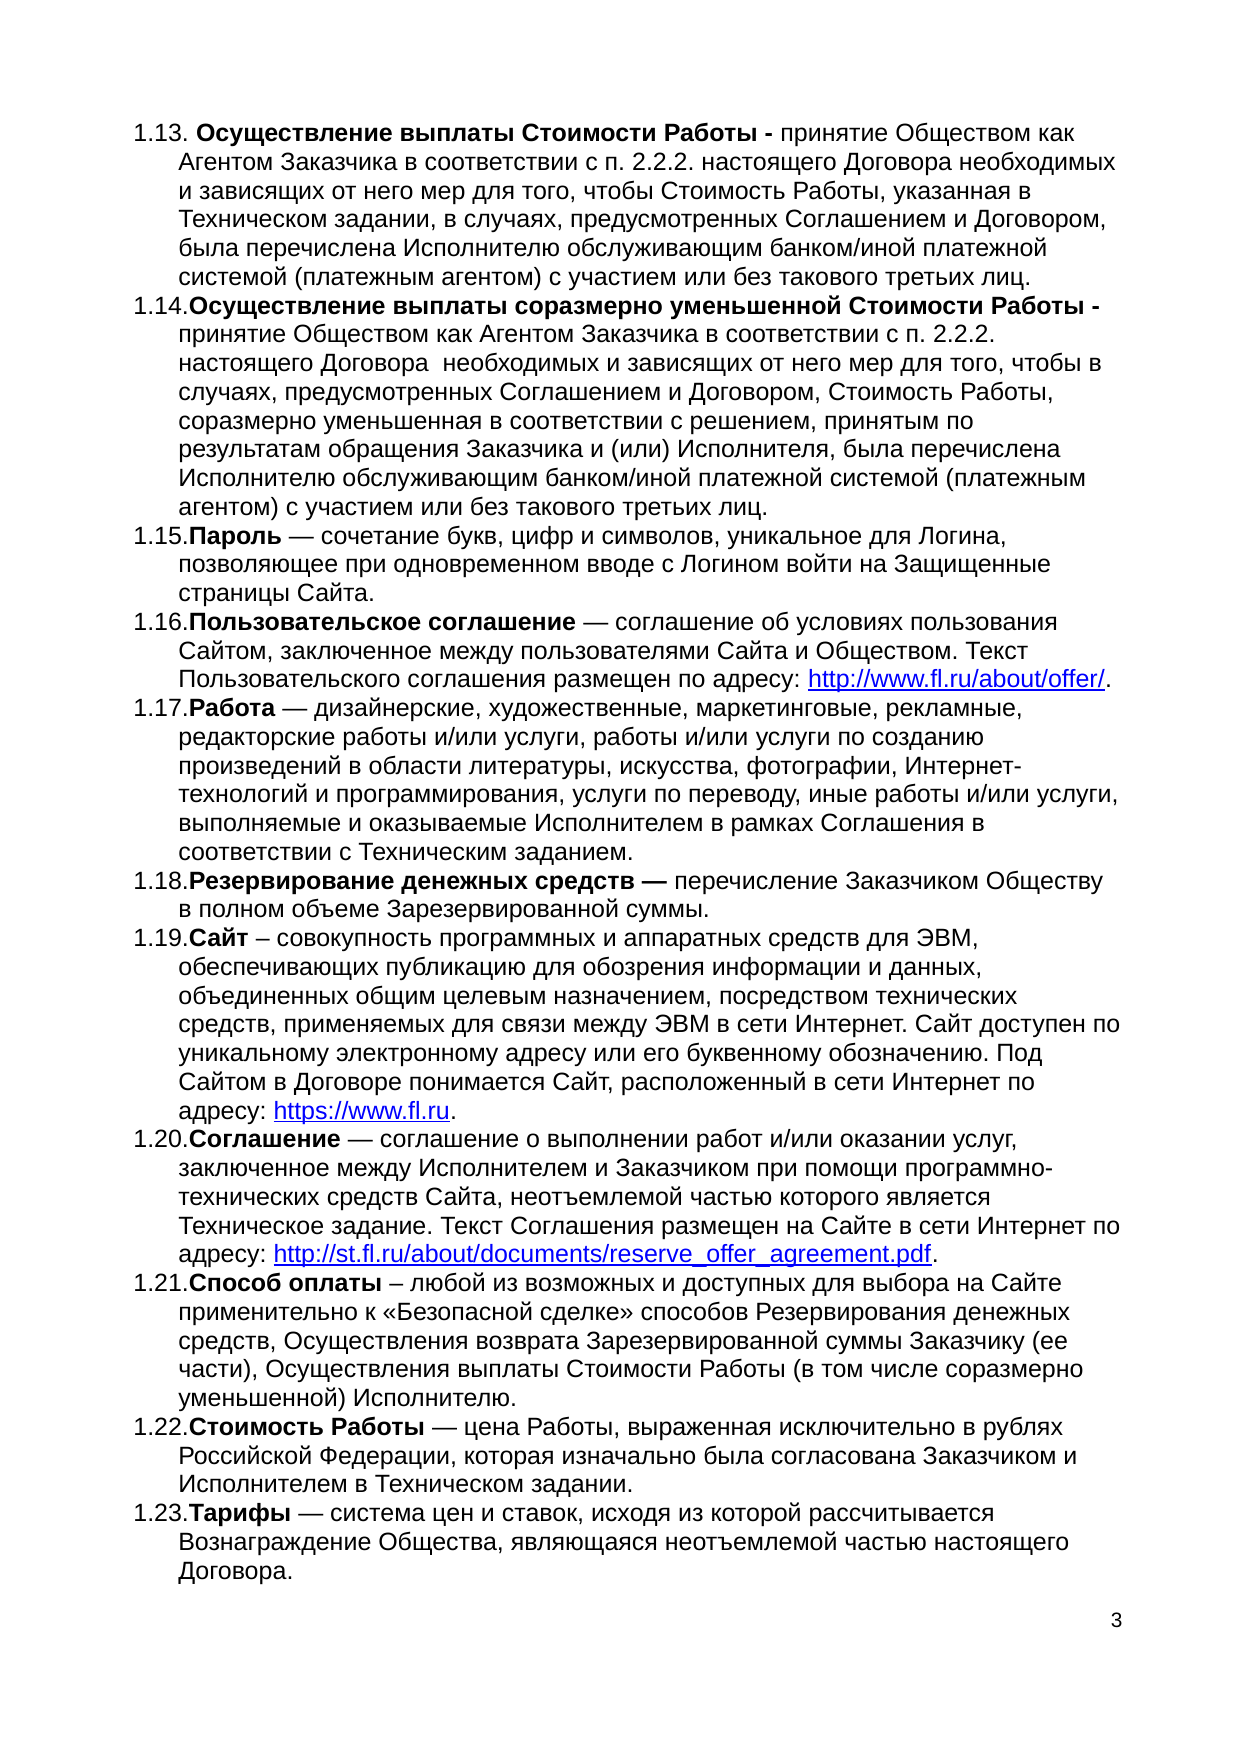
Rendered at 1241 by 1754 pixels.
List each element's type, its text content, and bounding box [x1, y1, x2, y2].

list Пользовательское соглашение — соглашение об условиях пользования Сайтом, заключенное между пользователями Сайта и Обществом. Текст Пользовательского соглашения размещен по адресу: http://www.fl.ru/about/offer/. [133, 607, 1122, 693]
list Соглашение — соглашение о выполнении работ и/или оказании услуг, заключенное между Исполнителем и Заказчиком при помощи программно-технических средств Сайта, неотъемлемой частью которого является Техническое задание. Текст Соглашения размещен на Сайте в сети Интернет по адресу: http://st.fl.ru/about/documents/reserve_offer_agreement.pdf. [133, 1124, 1122, 1268]
list Работа — дизайнерские, художественные, маркетинговые, рекламные, редакторские работы и/или услуги, работы и/или услуги по созданию произведений в области литературы, искусства, фотографии, Интернет-технологий и программирования, услуги по переводу, иные работы и/или услуги, выполняемые и оказываемые Исполнителем в рамках Соглашения в соответствии с Техническим заданием. [133, 693, 1122, 866]
list Осуществление выплаты соразмерно уменьшенной Стоимости Работы - принятие Обществом как Агентом Заказчика в соответствии с п. 2.2.2. настоящего Договора необходимых и зависящих от него мер для того, чтобы в случаях, предусмотренных Соглашением и Договором, Стоимость Работы, соразмерно уменьшенная в соответствии с решением, принятым по результатам обращения Заказчика и (или) Исполнителя, была перечислена Исполнителю обслуживающим банком/иной платежной системой (платежным агентом) с участием или без такового третьих лиц. [133, 291, 1122, 521]
list Сайт – совокупность программных и аппаратных средств для ЭВМ, обеспечивающих публикацию для обозрения информации и данных, объединенных общим целевым назначением, посредством технических средств, применяемых для связи между ЭВМ в сети Интернет. Сайт доступен по уникальному электронному адресу или его буквенному обозначению. Под Сайтом в Договоре понимается Сайт, расположенный в сети Интернет по адресу: https://www.fl.ru. [133, 923, 1122, 1124]
list Способ оплаты – любой из возможных и доступных для выбора на Сайте применительно к «Безопасной сделке» способов Резервирования денежных средств, Осуществления возврата Зарезервированной суммы Заказчику (ее части), Осуществления выплаты Стоимости Работы (в том числе соразмерно уменьшенной) Исполнителю. [133, 1268, 1122, 1412]
list Резервирование денежных средств — перечисление Заказчиком Обществу в полном объеме Зарезервированной суммы. [133, 866, 1122, 923]
list Стоимость Работы — цена Работы, выраженная исключительно в рублях Российской Федерации, которая изначально была согласована Заказчиком и Исполнителем в Техническом задании. [133, 1412, 1122, 1498]
list Осуществление выплаты Стоимости Работы - принятие Обществом как Агентом Заказчика в соответствии с п. 2.2.2. настоящего Договора необходимых и зависящих от него мер для того, чтобы Стоимость Работы, указанная в Техническом задании, в случаях, предусмотренных Соглашением и Договором, была перечислена Исполнителю обслуживающим банком/иной платежной системой (платежным агентом) с участием или без такового третьих лиц. [133, 118, 1122, 291]
list Тарифы — система цен и ставок, исходя из которой рассчитывается Вознаграждение Общества, являющаяся неотъемлемой частью настоящего Договора. [133, 1498, 1122, 1584]
list Пароль — сочетание букв, цифр и символов, уникальное для Логина, позволяющее при одновременном вводе с Логином войти на Защищенные страницы Сайта. [133, 521, 1122, 607]
